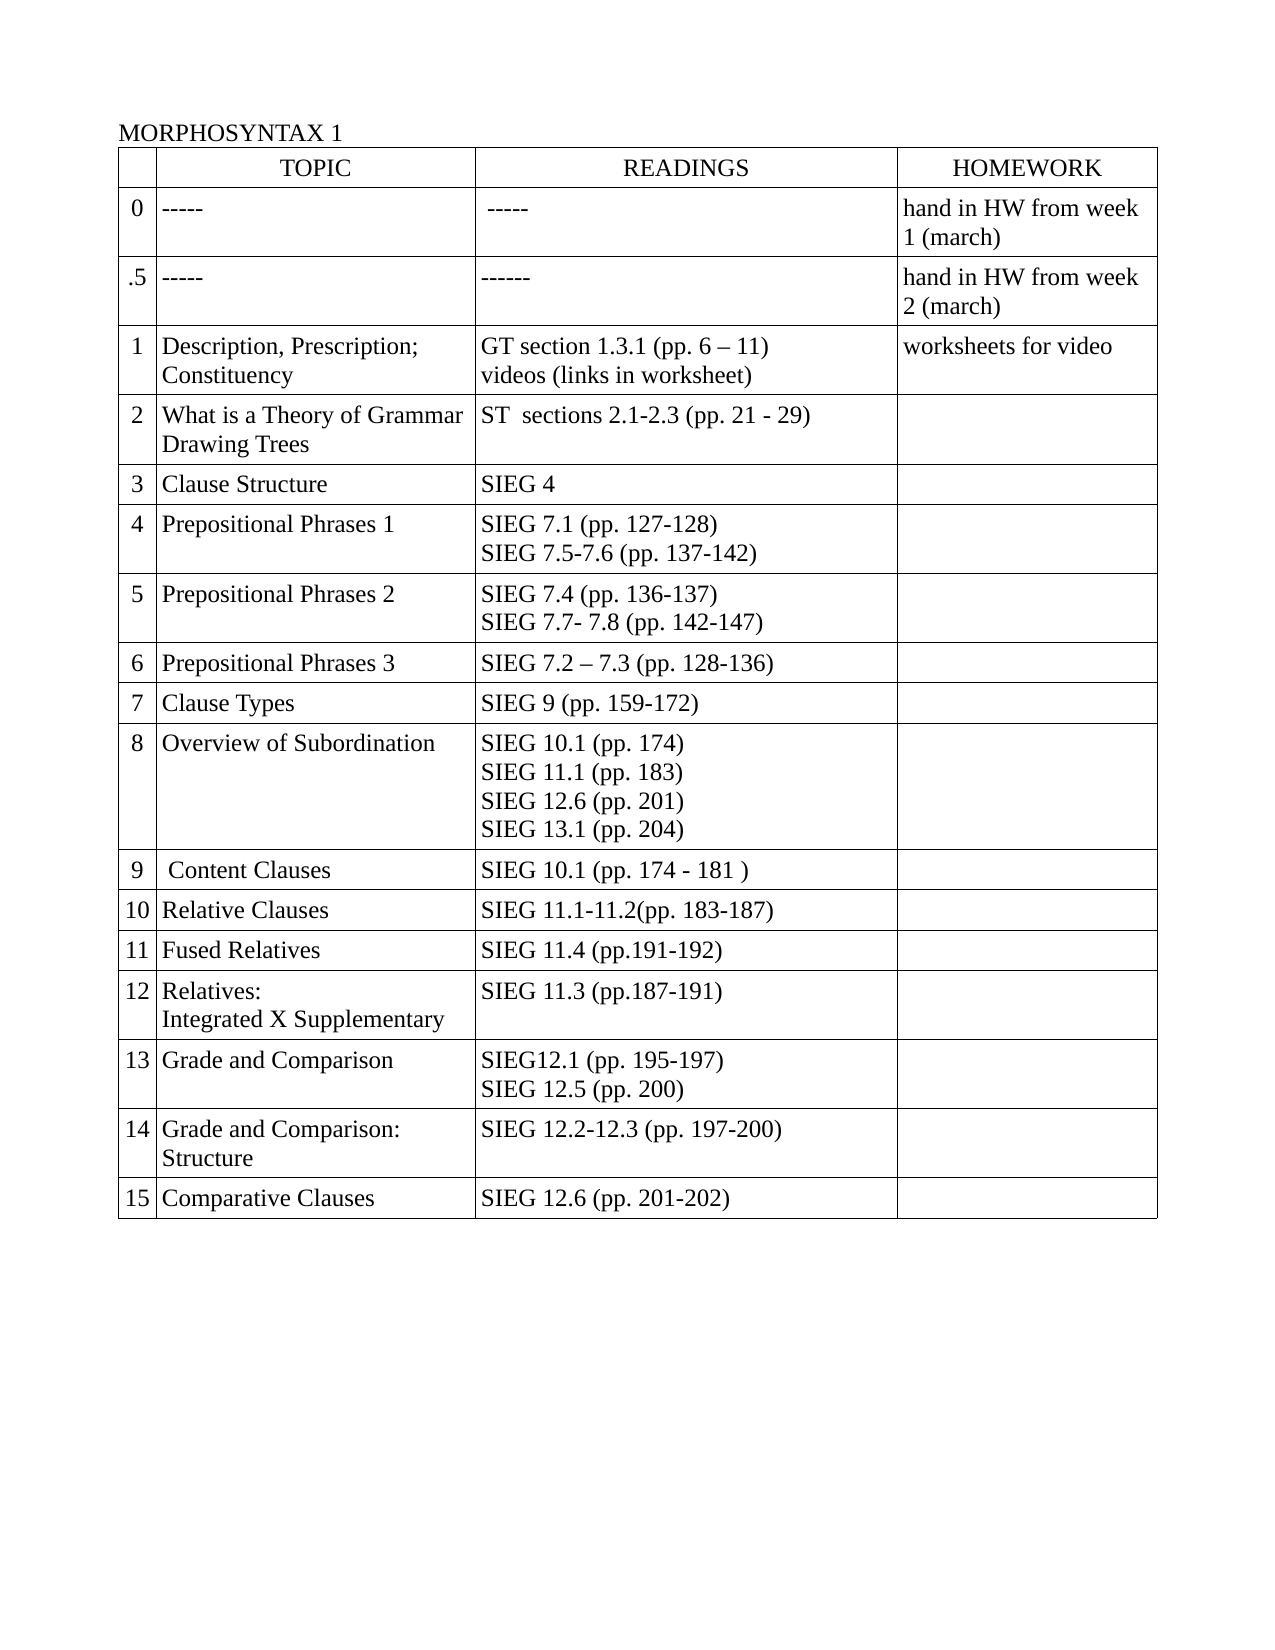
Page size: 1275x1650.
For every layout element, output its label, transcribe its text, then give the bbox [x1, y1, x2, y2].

table_cell Relatives: Integrated X Supplementary [157, 971, 475, 1039]
table_header [119, 148, 156, 187]
table_header READINGS [476, 148, 897, 187]
table_cell [898, 1040, 1157, 1108]
table_cell 4 [119, 505, 156, 573]
table_cell SIEG 7.2 – 7.3 (pp. 128-136) [476, 643, 897, 682]
table_cell 0 [119, 188, 156, 256]
table_cell [898, 1178, 1157, 1217]
table_cell SIEG 4 [476, 465, 897, 504]
table_cell 9 [119, 850, 156, 889]
table_cell 14 [119, 1109, 156, 1177]
table_cell hand in HW from week 2 (march) [898, 257, 1157, 325]
table_cell Grade and Comparison: Structure [157, 1109, 475, 1177]
table_cell [898, 971, 1157, 1039]
table_cell GT section 1.3.1 (pp. 6 – 11) videos (links in worksheet) [476, 326, 897, 394]
table_cell SIEG 7.1 (pp. 127-128) SIEG 7.5-7.6 (pp. 137-142) [476, 505, 897, 573]
table_cell [898, 1109, 1157, 1177]
table_cell SIEG 12.6 (pp. 201-202) [476, 1178, 897, 1217]
table_cell 6 [119, 643, 156, 682]
table_cell Description, Prescription; Constituency [157, 326, 475, 394]
table_cell .5 [119, 257, 156, 325]
table_cell [898, 724, 1157, 849]
table_cell Prepositional Phrases 2 [157, 574, 475, 642]
table_cell SIEG 10.1 (pp. 174 - 181 ) [476, 850, 897, 889]
table_cell Prepositional Phrases 1 [157, 505, 475, 573]
table_cell 5 [119, 574, 156, 642]
table_cell SIEG 10.1 (pp. 174) SIEG 11.1 (pp. 183) SIEG 12.6 (pp. 201) SIEG 13.1 (pp. 204) [476, 724, 897, 849]
table_cell [898, 505, 1157, 573]
table_header HOMEWORK [898, 148, 1157, 187]
table_cell [898, 465, 1157, 504]
table_cell ----- [157, 188, 475, 256]
table_cell 10 [119, 890, 156, 930]
table_cell SIEG 11.4 (pp.191-192) [476, 931, 897, 970]
table_cell worksheets for video [898, 326, 1157, 394]
table_cell SIEG 7.4 (pp. 136-137) SIEG 7.7- 7.8 (pp. 142-147) [476, 574, 897, 642]
table_cell SIEG 11.3 (pp.187-191) [476, 971, 897, 1039]
table_cell [898, 890, 1157, 930]
table_cell ST sections 2.1-2.3 (pp. 21 - 29) [476, 395, 897, 463]
table_cell Comparative Clauses [157, 1178, 475, 1217]
table_cell Grade and Comparison [157, 1040, 475, 1108]
table_cell 7 [119, 683, 156, 722]
table_cell [898, 931, 1157, 970]
table_cell What is a Theory of Grammar Drawing Trees [157, 395, 475, 463]
table_cell Clause Types [157, 683, 475, 722]
table_cell SIEG 12.2-12.3 (pp. 197-200) [476, 1109, 897, 1177]
table_cell Fused Relatives [157, 931, 475, 970]
table_cell [898, 683, 1157, 722]
table_cell 12 [119, 971, 156, 1039]
table_cell 1 [119, 326, 156, 394]
table_cell SIEG 9 (pp. 159-172) [476, 683, 897, 722]
table_cell SIEG12.1 (pp. 195-197) SIEG 12.5 (pp. 200) [476, 1040, 897, 1108]
table_cell [898, 574, 1157, 642]
table_cell Relative Clauses [157, 890, 475, 930]
table_cell SIEG 11.1-11.2(pp. 183-187) [476, 890, 897, 930]
table_cell ----- [157, 257, 475, 325]
table_cell Content Clauses [157, 850, 475, 889]
table_cell ----- [476, 188, 897, 256]
table_cell Clause Structure [157, 465, 475, 504]
table_cell 11 [119, 931, 156, 970]
table_cell Prepositional Phrases 3 [157, 643, 475, 682]
table_cell 3 [119, 465, 156, 504]
table_cell [898, 850, 1157, 889]
text MORPHOSYNTAX 1 [118, 118, 1157, 147]
table_cell hand in HW from week 1 (march) [898, 188, 1157, 256]
table_cell ------ [476, 257, 897, 325]
table_cell 2 [119, 395, 156, 463]
table_cell Overview of Subordination [157, 724, 475, 849]
table_cell 8 [119, 724, 156, 849]
table_cell [898, 643, 1157, 682]
table_header TOPIC [157, 148, 475, 187]
table_cell 15 [119, 1178, 156, 1217]
table_cell 13 [119, 1040, 156, 1108]
table_cell [898, 395, 1157, 463]
